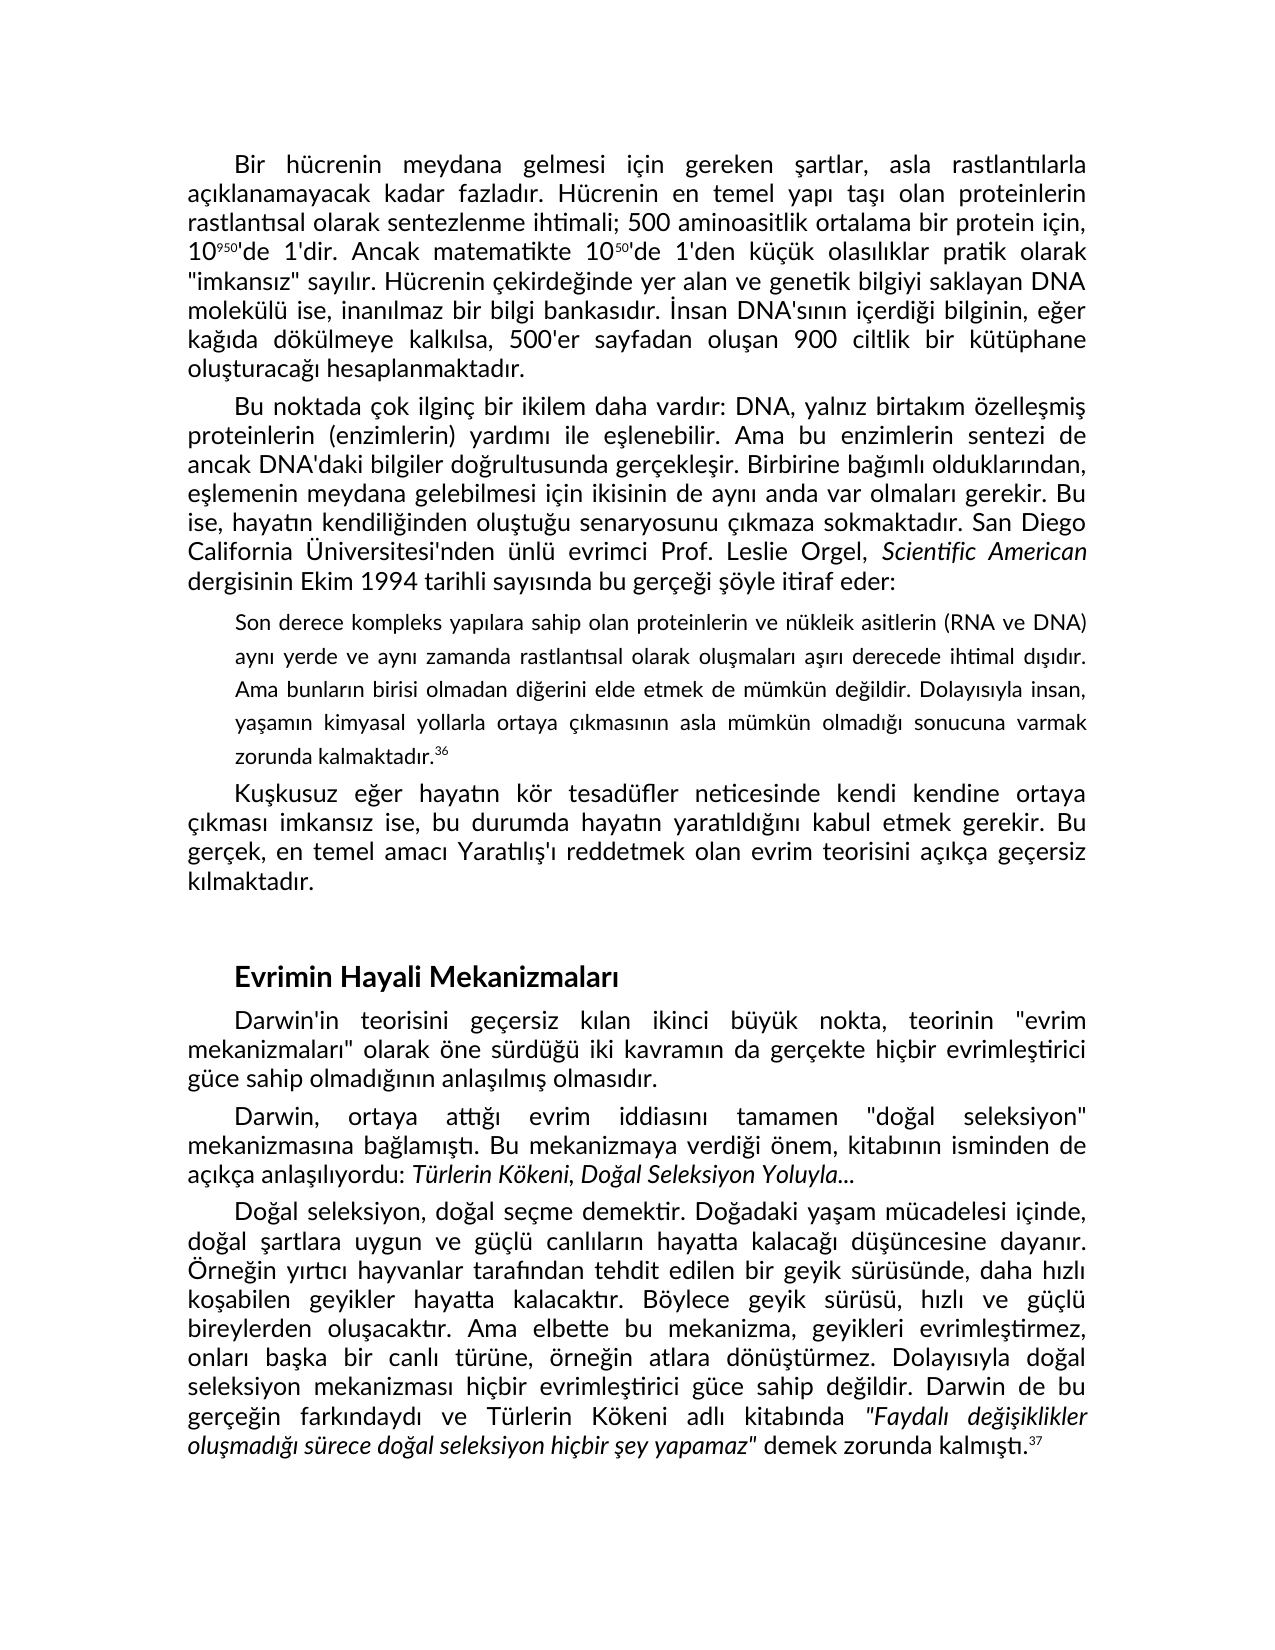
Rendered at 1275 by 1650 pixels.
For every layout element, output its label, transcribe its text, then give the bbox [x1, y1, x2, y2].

subtitle Evrimin Hayali Mekanizmaları [187, 958, 1087, 993]
text Bu noktada çok ilginç bir ikilem daha vardır: DNA, yalnız birtakım özelleşmiş proteinlerin (enzimlerin) yardımı ile eşlenebilir. Ama bu enzimlerin sentezi de ancak DNA'daki bilgiler doğrultusunda gerçekleşir. Birbirine bağımlı olduklarından, eşlemenin meydana gelebilmesi için ikisinin de aynı anda var olmaları gerekir. Bu ise, hayatın kendiliğinden oluştuğu senaryosunu çıkmaza sokmaktadır. San Diego California Üniversitesi'nden ünlü evrimci Prof. Leslie Orgel, Scientific American dergisinin Ekim 1994 tarihli sayısında bu gerçeği şöyle itiraf eder: [187, 392, 1087, 596]
text Kuşkusuz eğer hayatın kör tesadüfler neticesinde kendi kendine ortaya çıkması imkansız ise, bu durumda hayatın yaratıldığını kabul etmek gerekir. Bu gerçek, en temel amacı Yaratılış'ı reddetmek olan evrim teorisini açıkça geçersiz kılmaktadır. [187, 779, 1087, 896]
text Bir hücrenin meydana gelmesi için gereken şartlar, asla rastlantılarla açıklanamayacak kadar fazladır. Hücrenin en temel yapı taşı olan proteinlerin rastlantısal olarak sentezlenme ihtimali; 500 aminoasitlik ortalama bir protein için, 10950'de 1'dir. Ancak matematikte 1050'de 1'den küçük olasılıklar pratik olarak "imkansız" sayılır. Hücrenin çekirdeğinde yer alan ve genetik bilgiyi saklayan DNA molekülü ise, inanılmaz bir bilgi bankasıdır. İnsan DNA'sının içerdiği bilginin, eğer kağıda dökülmeye kalkılsa, 500'er sayfadan oluşan 900 ciltlik bir kütüphane oluşturacağı hesaplanmaktadır. [187, 150, 1087, 383]
text Doğal seleksiyon, doğal seçme demektir. Doğadaki yaşam mücadelesi içinde, doğal şartlara uygun ve güçlü canlıların hayatta kalacağı düşüncesine dayanır. Örneğin yırtıcı hayvanlar tarafından tehdit edilen bir geyik sürüsünde, daha hızlı koşabilen geyikler hayatta kalacaktır. Böylece geyik sürüsü, hızlı ve güçlü bireylerden oluşacaktır. Ama elbette bu mekanizma, geyikleri evrimleştirmez, onları başka bir canlı türüne, örneğin atlara dönüştürmez. Dolayısıyla doğal seleksiyon mekanizması hiçbir evrimleştirici güce sahip değildir. Darwin de bu gerçeğin farkındaydı ve Türlerin Kökeni adlı kitabında "Faydalı değişiklikler oluşmadığı sürece doğal seleksiyon hiçbir şey yapamaz" demek zorunda kalmıştı.37 [187, 1197, 1087, 1460]
text Son derece kompleks yapılara sahip olan proteinlerin ve nükleik asitlerin (RNA ve DNA) aynı yerde ve aynı zamanda rastlantısal olarak oluşmaları aşırı derecede ihtimal dışıdır. Ama bunların birisi olmadan diğerini elde etmek de mümkün değildir. Dolayısıyla insan, yaşamın kimyasal yollarla ortaya çıkmasının asla mümkün olmadığı sonucuna varmak zorunda kalmaktadır.36 [235, 604, 1087, 771]
text Darwin, ortaya attığı evrim iddiasını tamamen "doğal seleksiyon" mekanizmasına bağlamıştı. Bu mekanizmaya verdiği önem, kitabının isminden de açıkça anlaşılıyordu: Türlerin Kökeni, Doğal Seleksiyon Yoluyla... [187, 1102, 1087, 1189]
text Darwin'in teorisini geçersiz kılan ikinci büyük nokta, teorinin "evrim mekanizmaları" olarak öne sürdüğü iki kavramın da gerçekte hiçbir evrimleştirici güce sahip olmadığının anlaşılmış olmasıdır. [187, 1006, 1087, 1093]
